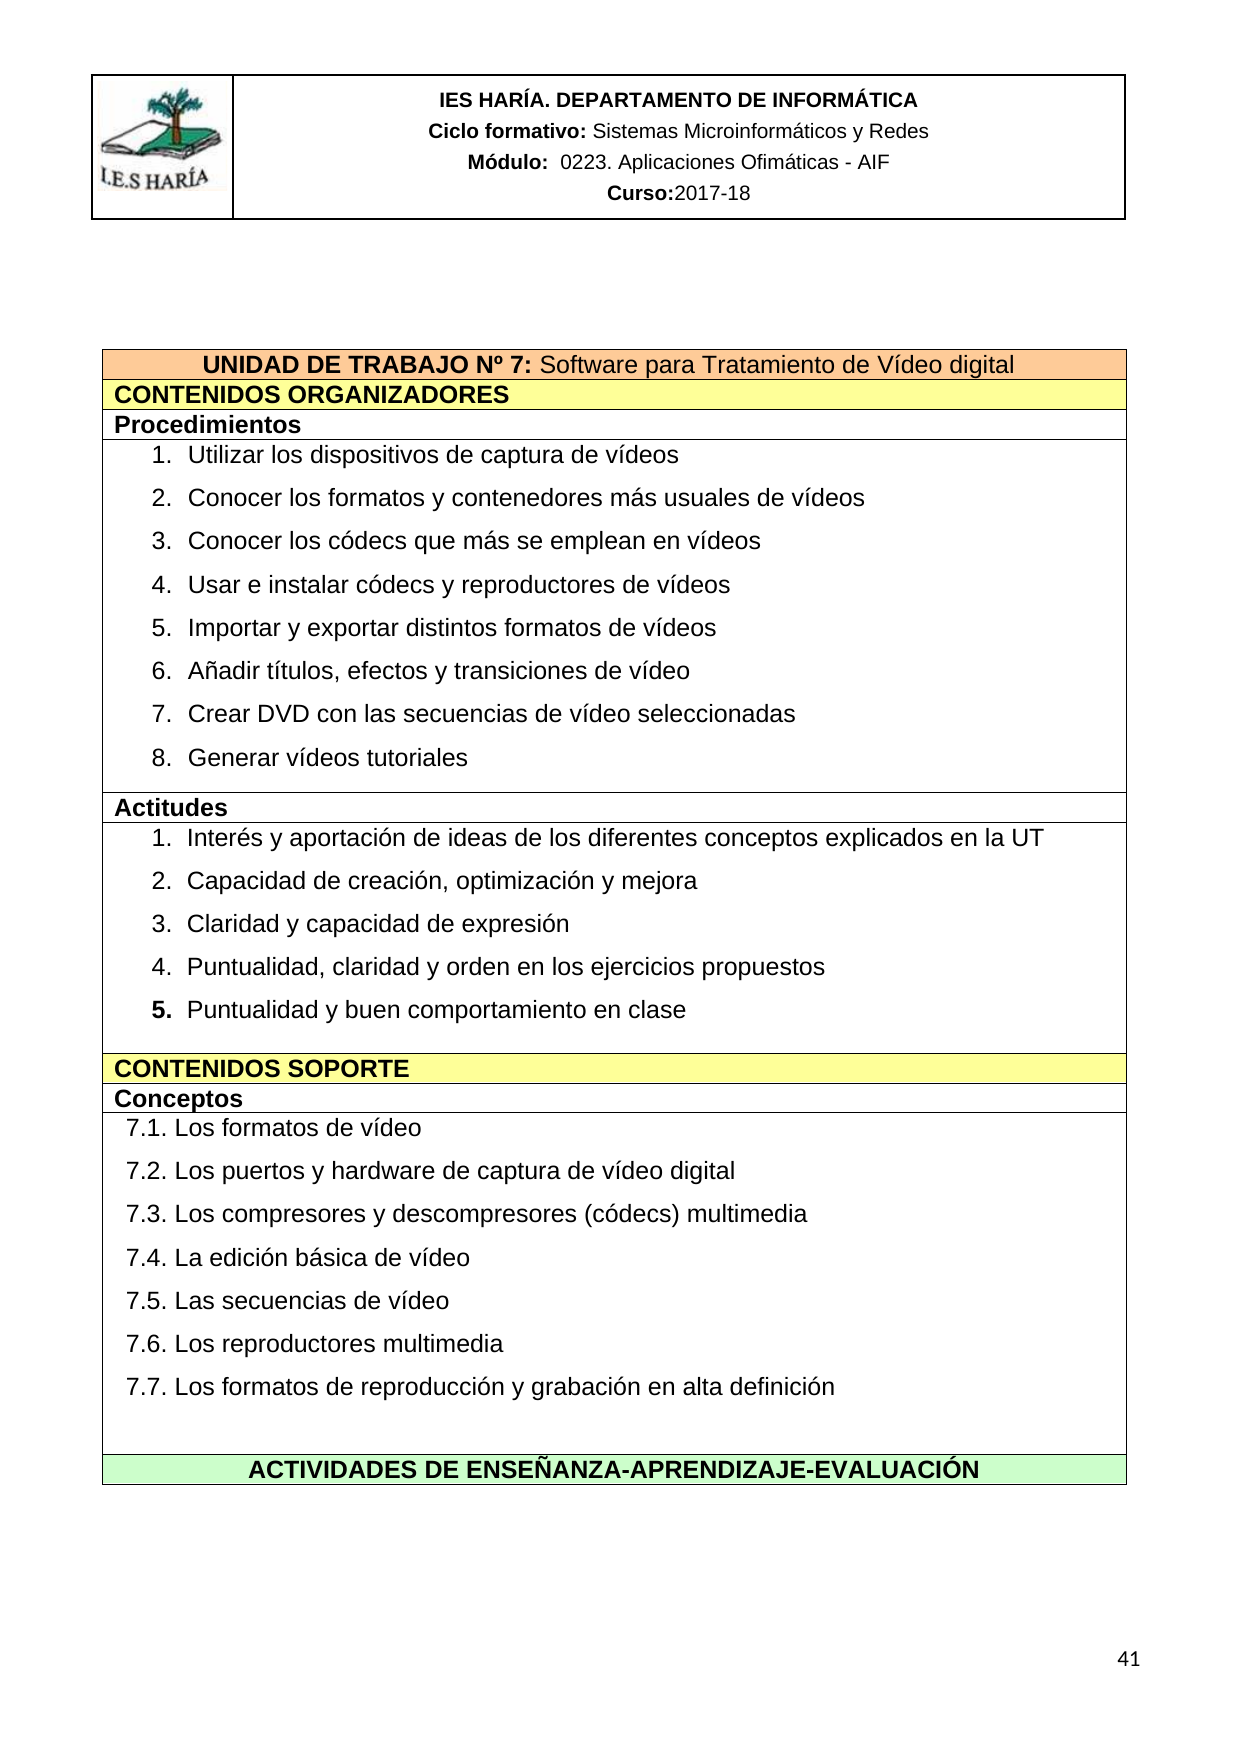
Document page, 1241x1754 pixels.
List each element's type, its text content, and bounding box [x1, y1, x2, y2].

table_cell 7.1. Los formatos de vídeo 7.2. Los puertos y hardware de captura de vídeo digital 7.3. Los compresores y descompresores (códecs) multimedia 7.4. La edición básica de vídeo 7.5. Las secuencias de vídeo 7.6. Los reproductores multimedia 7.7. Los formatos de reproducción y grabación en alta definición [103, 1113, 1126, 1454]
table_cell 1. Interés y aportación de ideas de los diferentes conceptos explicados en la UT 2. Capacidad de creación, optimización y mejora 3. Claridad y capacidad de expresión 4. Puntualidad, claridad y orden en los ejercicios propuestos 5. Puntualidad y buen comportamiento en clase [103, 823, 1126, 1052]
table_header UNIDAD DE TRABAJO Nº 7: Software para Tratamiento de Vídeo digital [103, 350, 1126, 379]
picture [97, 81, 228, 191]
table_cell Conceptos [103, 1084, 1126, 1112]
table_cell 1. Utilizar los dispositivos de captura de vídeos 2. Conocer los formatos y contenedores más usuales de vídeos 3. Conocer los códecs que más se emplean en vídeos 4. Usar e instalar códecs y reproductores de vídeos 5. Importar y exportar distintos formatos de vídeos 6. Añadir títulos, efectos y transiciones de vídeo 7. Crear DVD con las secuencias de vídeo seleccionadas 8. Generar vídeos tutoriales [103, 440, 1126, 792]
table_cell CONTENIDOS SOPORTE [103, 1054, 1126, 1082]
table_cell CONTENIDOS ORGANIZADORES [103, 380, 1126, 409]
table_cell ACTIVIDADES DE ENSEÑANZA-APRENDIZAJE-EVALUACIÓN [103, 1455, 1126, 1483]
table_cell Actitudes [103, 793, 1126, 822]
table_cell Procedimientos [103, 410, 1126, 439]
